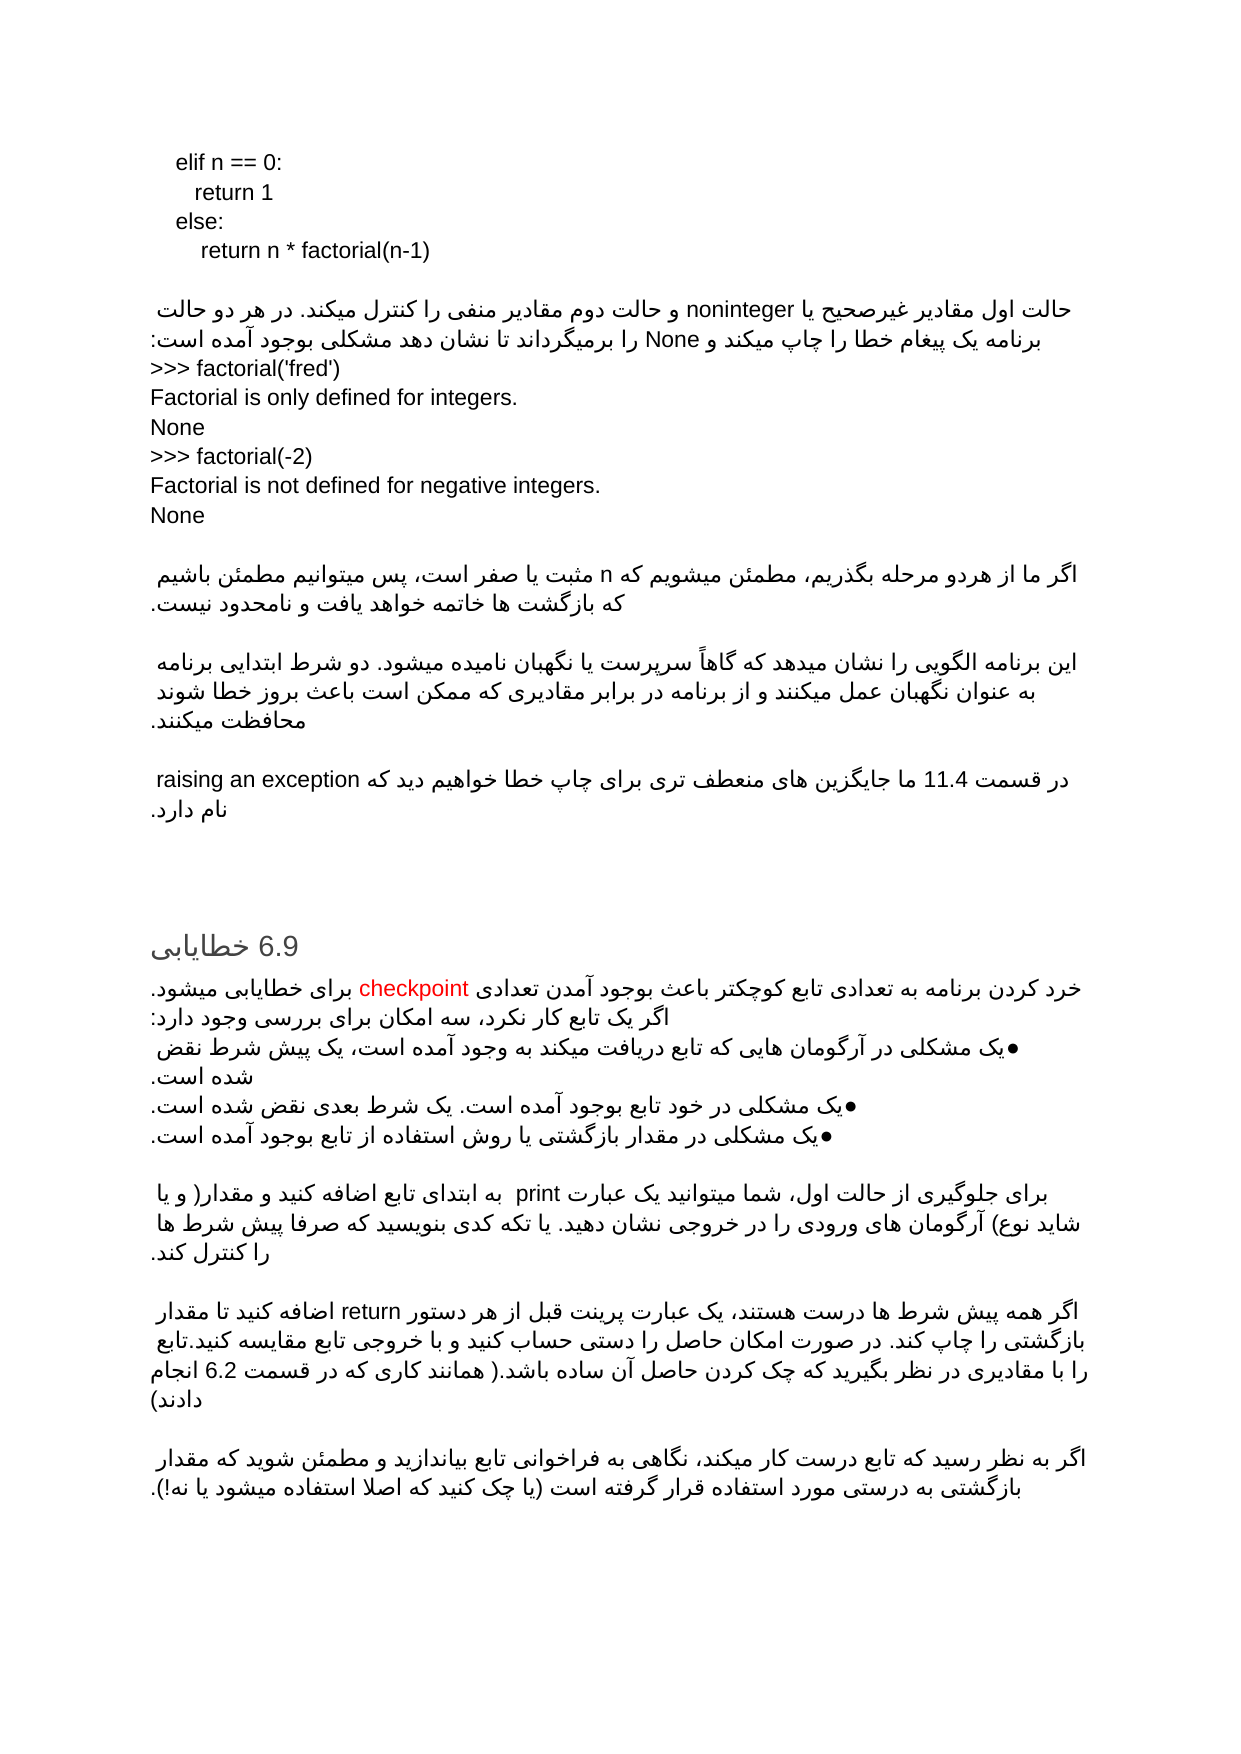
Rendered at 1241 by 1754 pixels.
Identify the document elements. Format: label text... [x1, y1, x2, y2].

text None [150, 502, 1091, 528]
text Factorial is only defined for integers. [150, 385, 1091, 411]
text خرد کردن برنامه به تعدادی تابع کوچکتر باعث بوجود آمدن تعدادی checkpoint برای خطایابی میشود. [150, 975, 1091, 1001]
text حالت اول مقادیر غیرصحیح یا noninteger و حالت دوم مقادیر منفی را کنترل میکند. در هر دو حالت برنامه یک پیغام خطا را چاپ میکند و None را برمیگرداند تا نشان دهد مشکلی بوجود آمده است: [150, 297, 1091, 352]
text >>> factorial(-2) [150, 444, 1091, 469]
text اگر همه پیش شرط ها درست هستند، یک عبارت پرینت قبل از هر دستور return اضافه کنید تا مقدار بازگشتی را چاپ کند. در صورت امکان حاصل را دستی حساب کنید و با خروجی تابع مقایسه کنید.تابع را با مقادیری در نظر بگیرید که چک کردن حاصل آن ساده باشد.( همانند کاری که در قسمت 6.2 انجام دادند) [150, 1298, 1091, 1412]
list یک مشکلی در خود تابع بوجود آمده است. یک شرط بعدی نقض شده است. [150, 1093, 1053, 1118]
list یک مشکلی در آرگومان هایی که تابع دریافت میکند به وجود آمده است، یک پیش شرط نقض شده است. [150, 1034, 1053, 1089]
text این برنامه الگویی را نشان میدهد که گاهاً سرپرست یا نگهبان نامیده میشود. دو شرط ابتدایی برنامه به عنوان نگهبان عمل میکنند و از برنامه در برابر مقادیری که ممکن است باعث بروز خطا شوند محافظت میکنند. [150, 649, 1091, 734]
text elif n == 0: [150, 150, 1091, 176]
list یک مشکلی در مقدار بازگشتی یا روش استفاده از تابع بوجود آمده است. [150, 1122, 1053, 1148]
text return 1 [150, 179, 1091, 205]
text Factorial is not defined for negative integers. [150, 473, 1091, 499]
text >>> factorial('fred') [150, 356, 1091, 381]
text return n * factorial(n-1) [150, 238, 1091, 264]
text اگر ما از هردو مرحله بگذریم، مطمئن میشویم که n مثبت یا صفر است، پس میتوانیم مطمئن باشیم که بازگشت ها خاتمه خواهد یافت و نامحدود نیست. [150, 561, 1091, 616]
text اگر به نظر رسید که تابع درست کار میکند، نگاهی به فراخوانی تابع بیاندازید و مطمئن شوید که مقدار بازگشتی به درستی مورد استفاده قرار گرفته است (یا چک کنید که اصلا استفاده میشود یا نه!). [150, 1445, 1091, 1500]
text None [150, 414, 1091, 440]
text برای جلوگیری از حالت اول، شما میتوانید یک عبارت print به ابتدای تابع اضافه کنید و مقدار( و یا شاید نوع) آرگومان های ورودی را در خروجی نشان دهید. یا تکه کدی بنویسید که صرفا پیش شرط ها را کنترل کند. [150, 1181, 1091, 1265]
text else: [150, 209, 1091, 234]
subtitle 6.9 خطایابی [150, 930, 1091, 962]
text در قسمت 11.4 ما جایگزین های منعطف تری برای چاپ خطا خواهیم دید که raising an exception نام دارد. [150, 767, 1091, 822]
text اگر یک تابع کار نکرد، سه امکان برای بررسی وجود دارد: [150, 1005, 1091, 1030]
